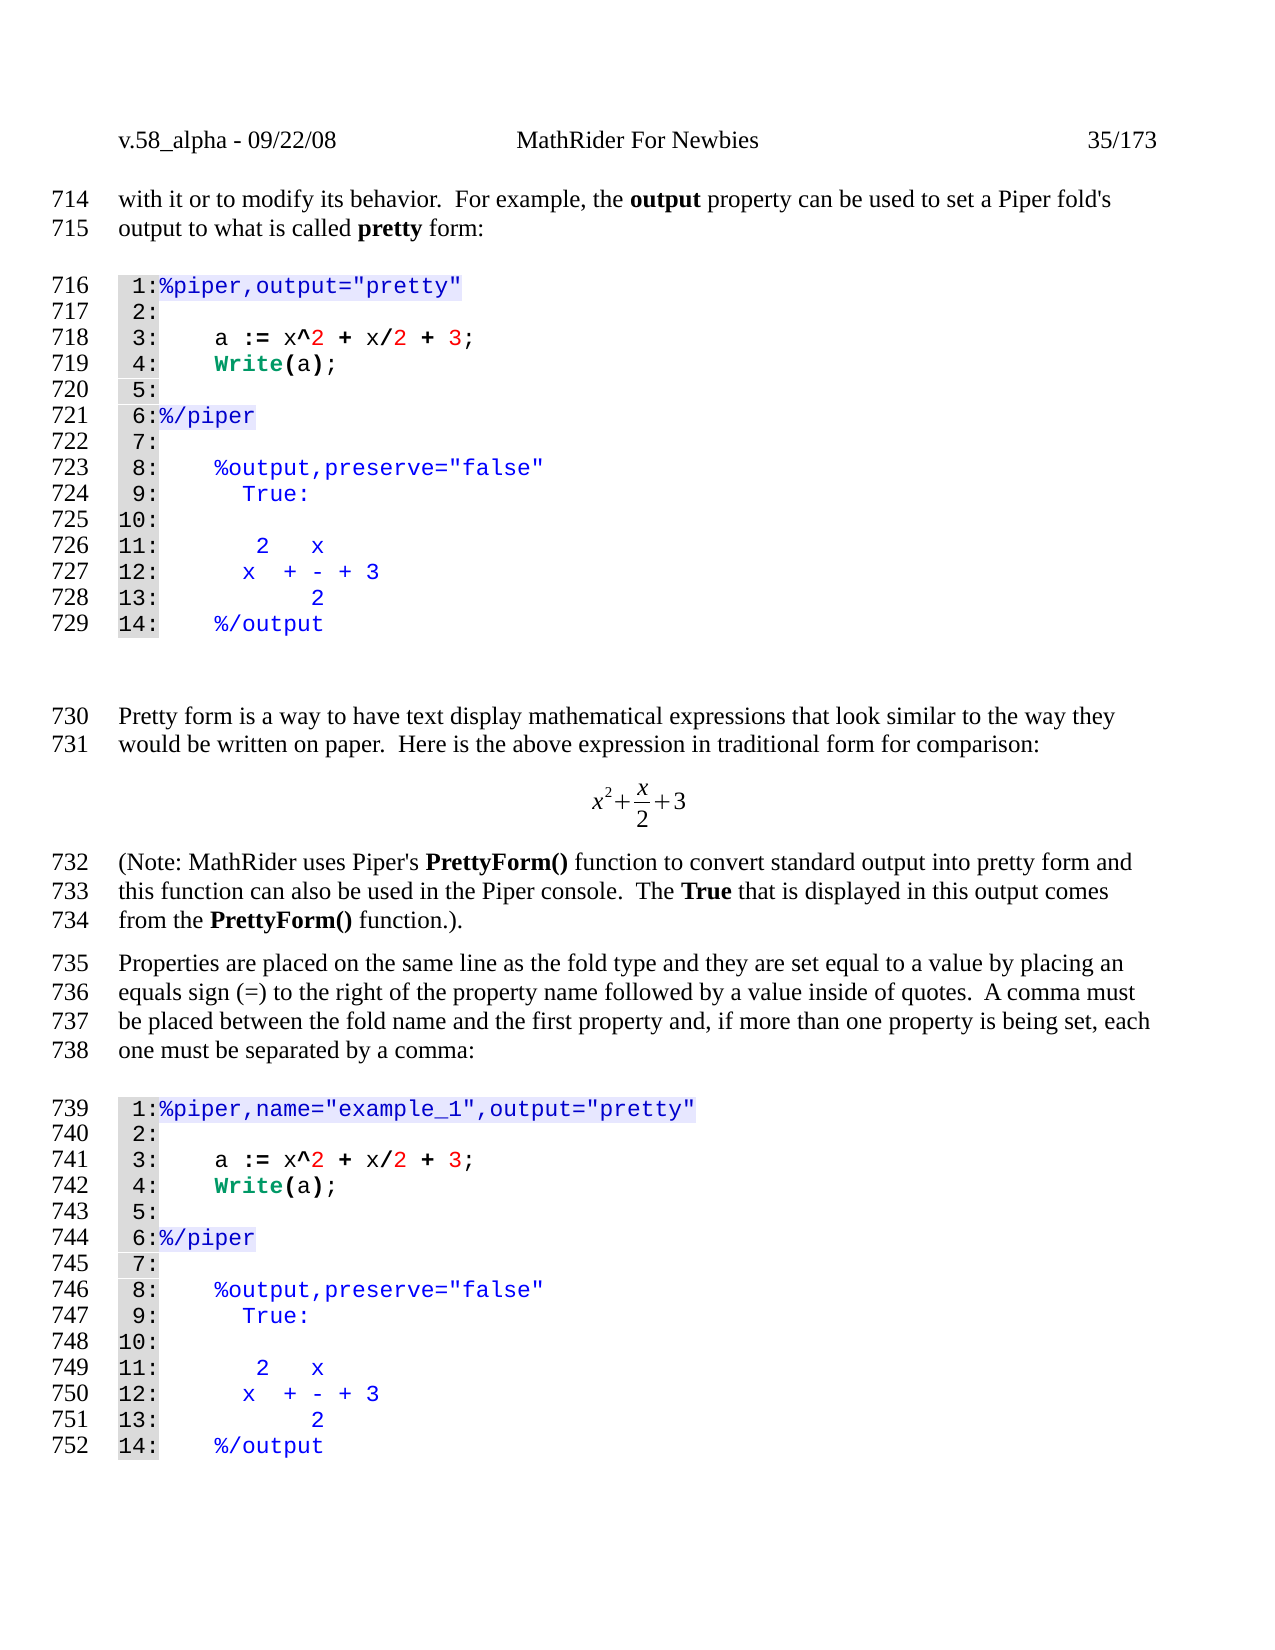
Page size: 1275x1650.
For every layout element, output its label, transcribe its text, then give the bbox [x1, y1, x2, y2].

text 3: a := x^2 + x/2 + 3; [118, 327, 1157, 353]
text 3: a := x^2 + x/2 + 3; [118, 1149, 1157, 1175]
text 6:%/piper [118, 1227, 1157, 1252]
text 14: %/output [118, 612, 1157, 638]
text 8: %output,preserve="false" [118, 456, 1157, 482]
text 2: [118, 301, 1157, 327]
text (Note: MathRider uses Piper's PrettyForm() function to convert standard output into pretty form and this function can also be used in the Piper console. The True that is displayed in this output comes from the PrettyForm() function.). [118, 847, 1157, 933]
text 7: [118, 1252, 1157, 1278]
text 10: [118, 1330, 1157, 1356]
text 7: [118, 430, 1157, 456]
text 6:%/piper [118, 404, 1157, 430]
text 13: 2 [118, 1408, 1157, 1434]
text 4: Write(a); [118, 353, 1157, 378]
text 1:%piper,name="example_1",output="pretty" [118, 1097, 1157, 1123]
text 10: [118, 508, 1157, 534]
text Pretty form is a way to have text display mathematical expressions that look similar to the way they would be written on paper. Here is the above expression in traditional form for comparison: [118, 701, 1157, 758]
text 5: [118, 1201, 1157, 1227]
text 5: [118, 378, 1157, 404]
text 13: 2 [118, 586, 1157, 612]
text 12: x + - + 3 [118, 560, 1157, 586]
text 12: x + - + 3 [118, 1382, 1157, 1408]
text 1:%piper,output="pretty" [118, 275, 1157, 301]
text 9: True: [118, 482, 1157, 508]
text 4: Write(a); [118, 1175, 1157, 1201]
text Properties are placed on the same line as the fold type and they are set equal to a value by placing an equals sign (=) to the right of the property name followed by a value inside of quotes. A comma must be placed between the fold name and the first property and, if more than one property is being set, each one must be separated by a comma: [118, 948, 1157, 1063]
text 8: %output,preserve="false" [118, 1278, 1157, 1304]
text 11: 2 x [118, 1356, 1157, 1382]
text 14: %/output [118, 1434, 1157, 1460]
text 11: 2 x [118, 534, 1157, 560]
text 2: [118, 1123, 1157, 1149]
text with it or to modify its behavior. For example, the output property can be used to set a Piper fold's output to what is called pretty form: [118, 184, 1157, 241]
text 9: True: [118, 1304, 1157, 1330]
